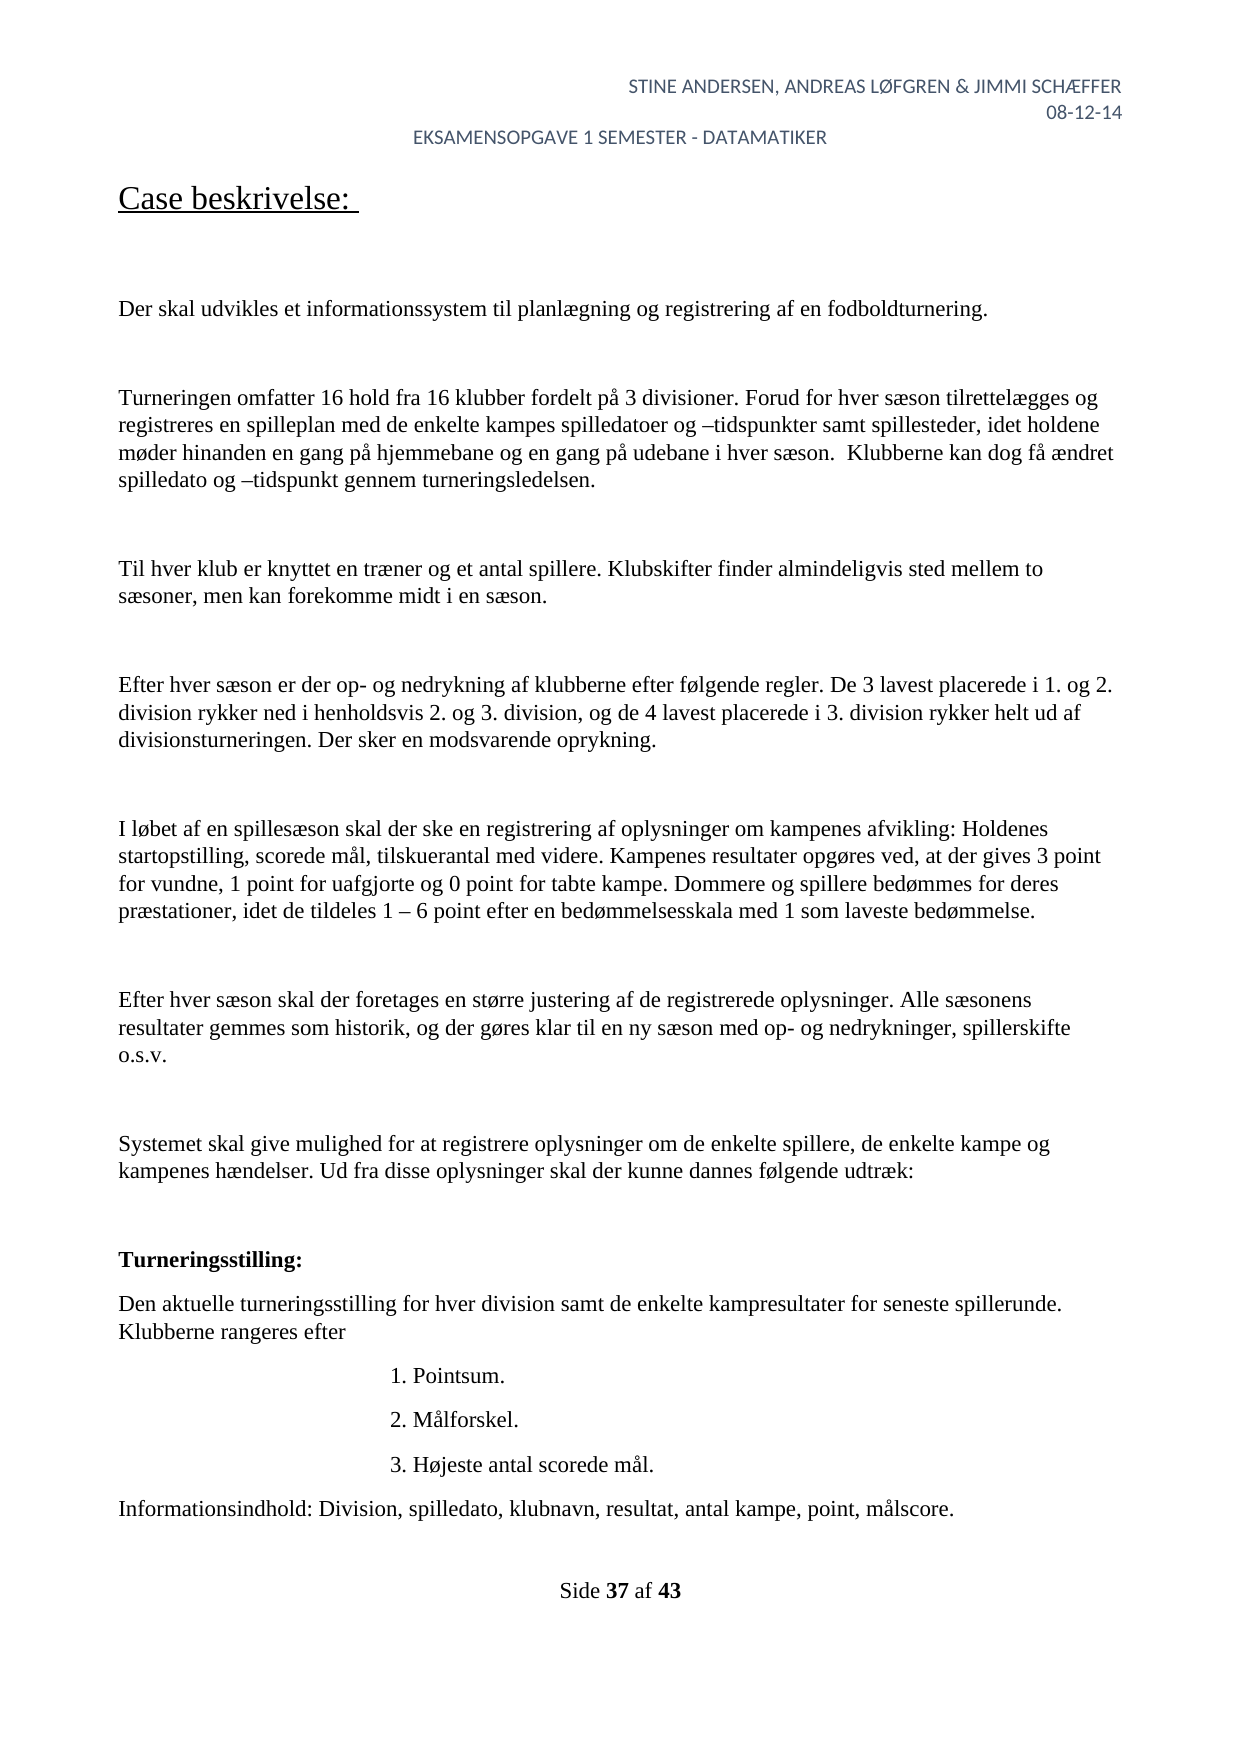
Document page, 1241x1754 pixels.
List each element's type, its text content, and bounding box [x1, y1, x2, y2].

text Turneringen omfatter 16 hold fra 16 klubber fordelt på 3 divisioner. Forud for hver sæson tilrettelægges og registreres en spilleplan med de enkelte kampes spilledatoer og –tidspunkter samt spillesteder, idet holdene møder hinanden en gang på hjemmebane og en gang på udebane i hver sæson. Klubberne kan dog få ændret spilledato og –tidspunkt gennem turneringsledelsen. [118, 383, 1122, 493]
text 1. Pointsum. [118, 1362, 1122, 1388]
text Der skal udvikles et informationssystem til planlægning og registrering af en fodboldturnering. [118, 295, 1122, 321]
text Case beskrivelse: [118, 178, 1122, 216]
text Systemet skal give mulighed for at registrere oplysninger om de enkelte spillere, de enkelte kampe og kampenes hændelser. Ud fra disse oplysninger skal der kunne dannes følgende udtræk: [118, 1130, 1122, 1184]
text Den aktuelle turneringsstilling for hver division samt de enkelte kampresultater for seneste spillerunde. Klubberne rangeres efter [118, 1290, 1122, 1344]
text 2. Målforskel. [118, 1406, 1122, 1433]
text Efter hver sæson er der op- og nedrykning af klubberne efter følgende regler. De 3 lavest placerede i 1. og 2. division rykker ned i henholdsvis 2. og 3. division, og de 4 lavest placerede i 3. division rykker helt ud af divisionsturneringen. Der sker en modsvarende oprykning. [118, 671, 1122, 753]
text I løbet af en spillesæson skal der ske en registrering af oplysninger om kampenes afvikling: Holdenes startopstilling, scorede mål, tilskuerantal med videre. Kampenes resultater opgøres ved, at der gives 3 point for vundne, 1 point for uafgjorte og 0 point for tabte kampe. Dommere og spillere bedømmes for deres præstationer, idet de tildeles 1 – 6 point efter en bedømmelsesskala med 1 som laveste bedømmelse. [118, 815, 1122, 924]
text Efter hver sæson skal der foretages en større justering af de registrerede oplysninger. Alle sæsonens resultater gemmes som historik, og der gøres klar til en ny sæson med op- og nedrykninger, spillerskifte o.s.v. [118, 986, 1122, 1068]
text Til hver klub er knyttet en træner og et antal spillere. Klubskifter finder almindeligvis sted mellem to sæsoner, men kan forekomme midt i en sæson. [118, 555, 1122, 609]
text 3. Højeste antal scorede mål. [118, 1451, 1122, 1477]
text Turneringsstilling: [118, 1246, 1122, 1272]
text Informationsindhold: Division, spilledato, klubnavn, resultat, antal kampe, point, målscore. [118, 1495, 1122, 1521]
